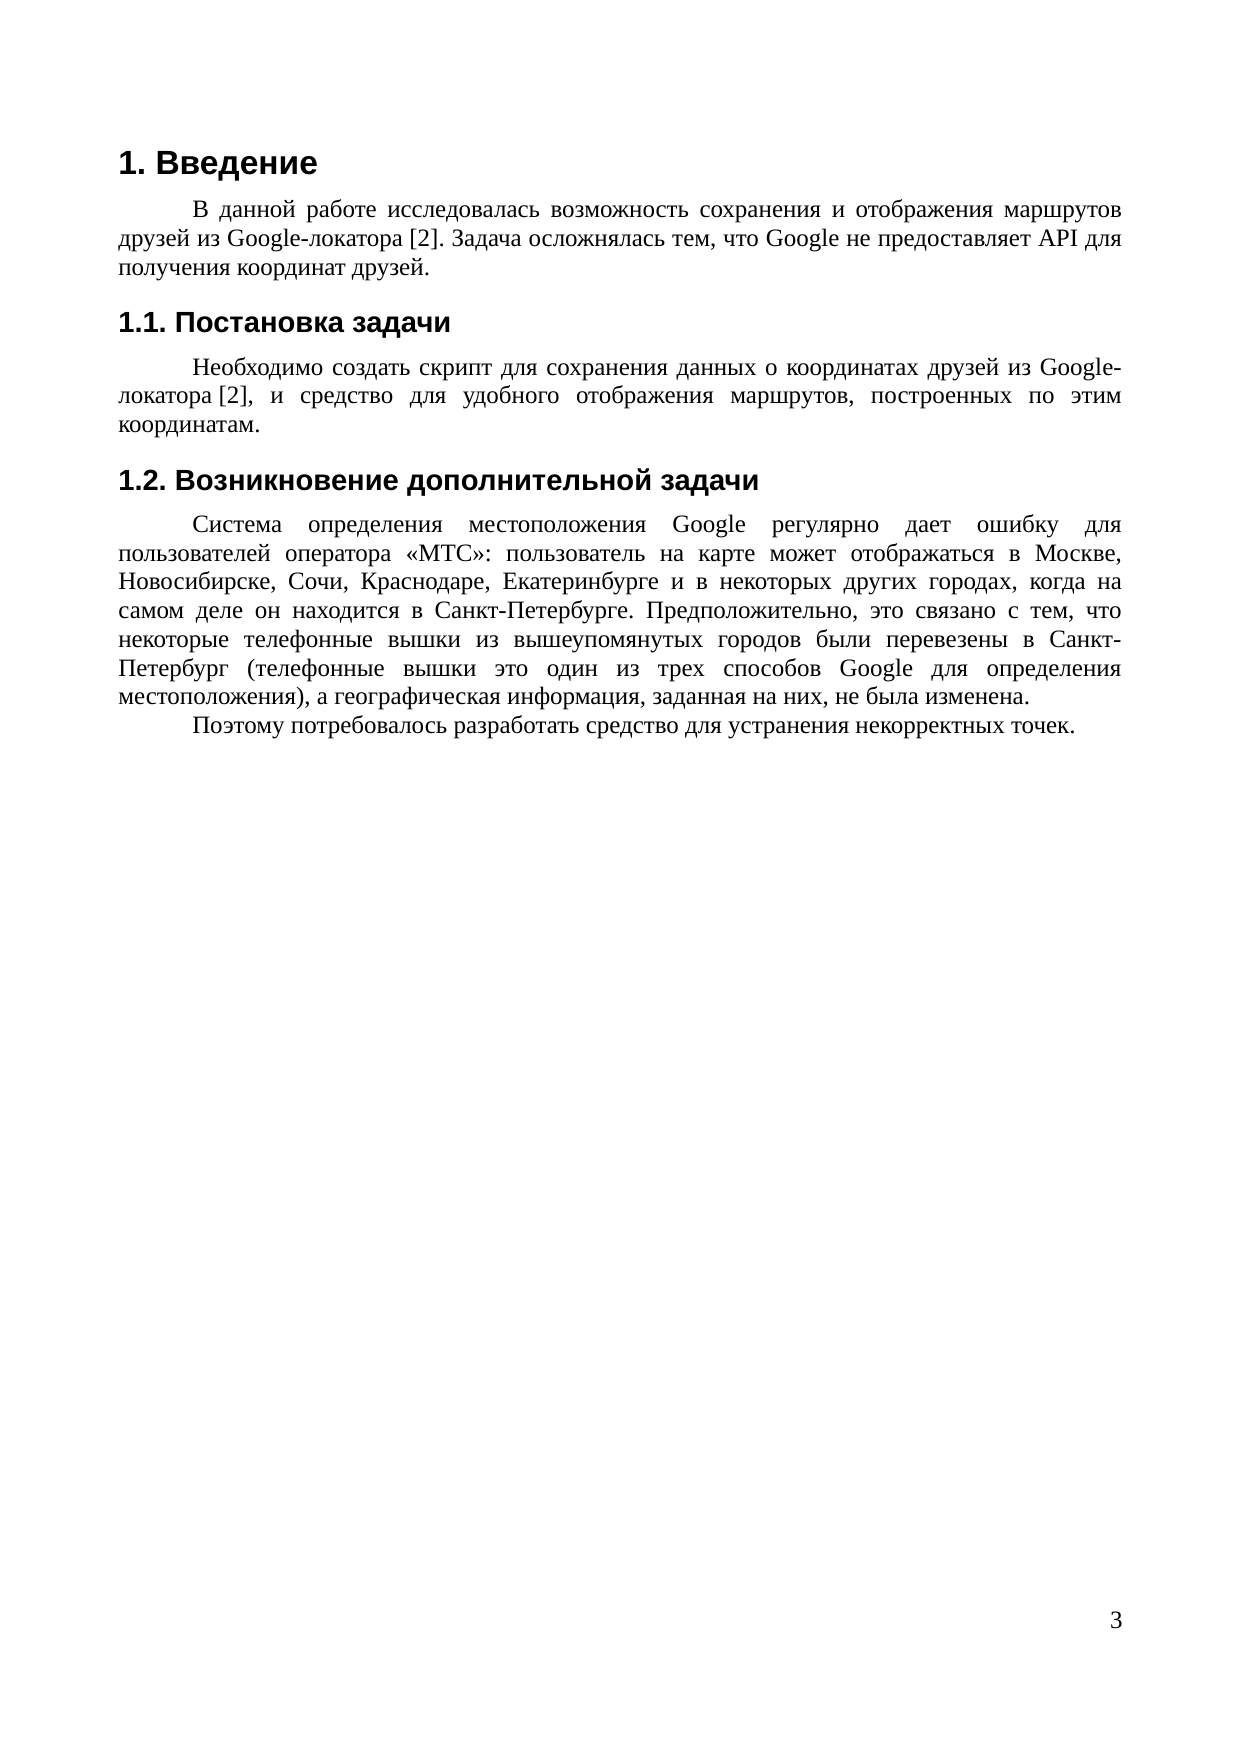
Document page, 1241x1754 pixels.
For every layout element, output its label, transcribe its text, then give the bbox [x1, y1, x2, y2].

text Необходимо создать скрипт для сохранения данных о координатах друзей из Google-локатора [2], и средство для удобного отображения маршрутов, построенных по этим координатам. [118, 352, 1122, 438]
text Поэтому потребовалось разработать средство для устранения некорректных точек. [118, 710, 1122, 739]
subtitle 1.2. Возникновение дополнительной задачи [118, 463, 1122, 496]
subtitle 1.1. Постановка задачи [118, 306, 1122, 339]
text Система определения местоположения Google регулярно дает ошибку для пользователей оператора «МТС»: пользователь на карте может отображаться в Москве, Новосибирске, Сочи, Краснодаре, Екатеринбурге и в некоторых других городах, когда на самом деле он находится в Санкт-Петербурге. Предположительно, это связано с тем, что некоторые телефонные вышки из вышеупомянутых городов были перевезены в Санкт-Петербург (телефонные вышки это один из трех способов Google для определения местоположения), а географическая информация, заданная на них, не была изменена. [118, 509, 1122, 710]
subtitle 1. Введение [118, 143, 1122, 182]
text В данной работе исследовалась возможность сохранения и отображения маршрутов друзей из Google-локатора [2]. Задача осложнялась тем, что Google не предоставляет API для получения координат друзей. [118, 194, 1122, 281]
